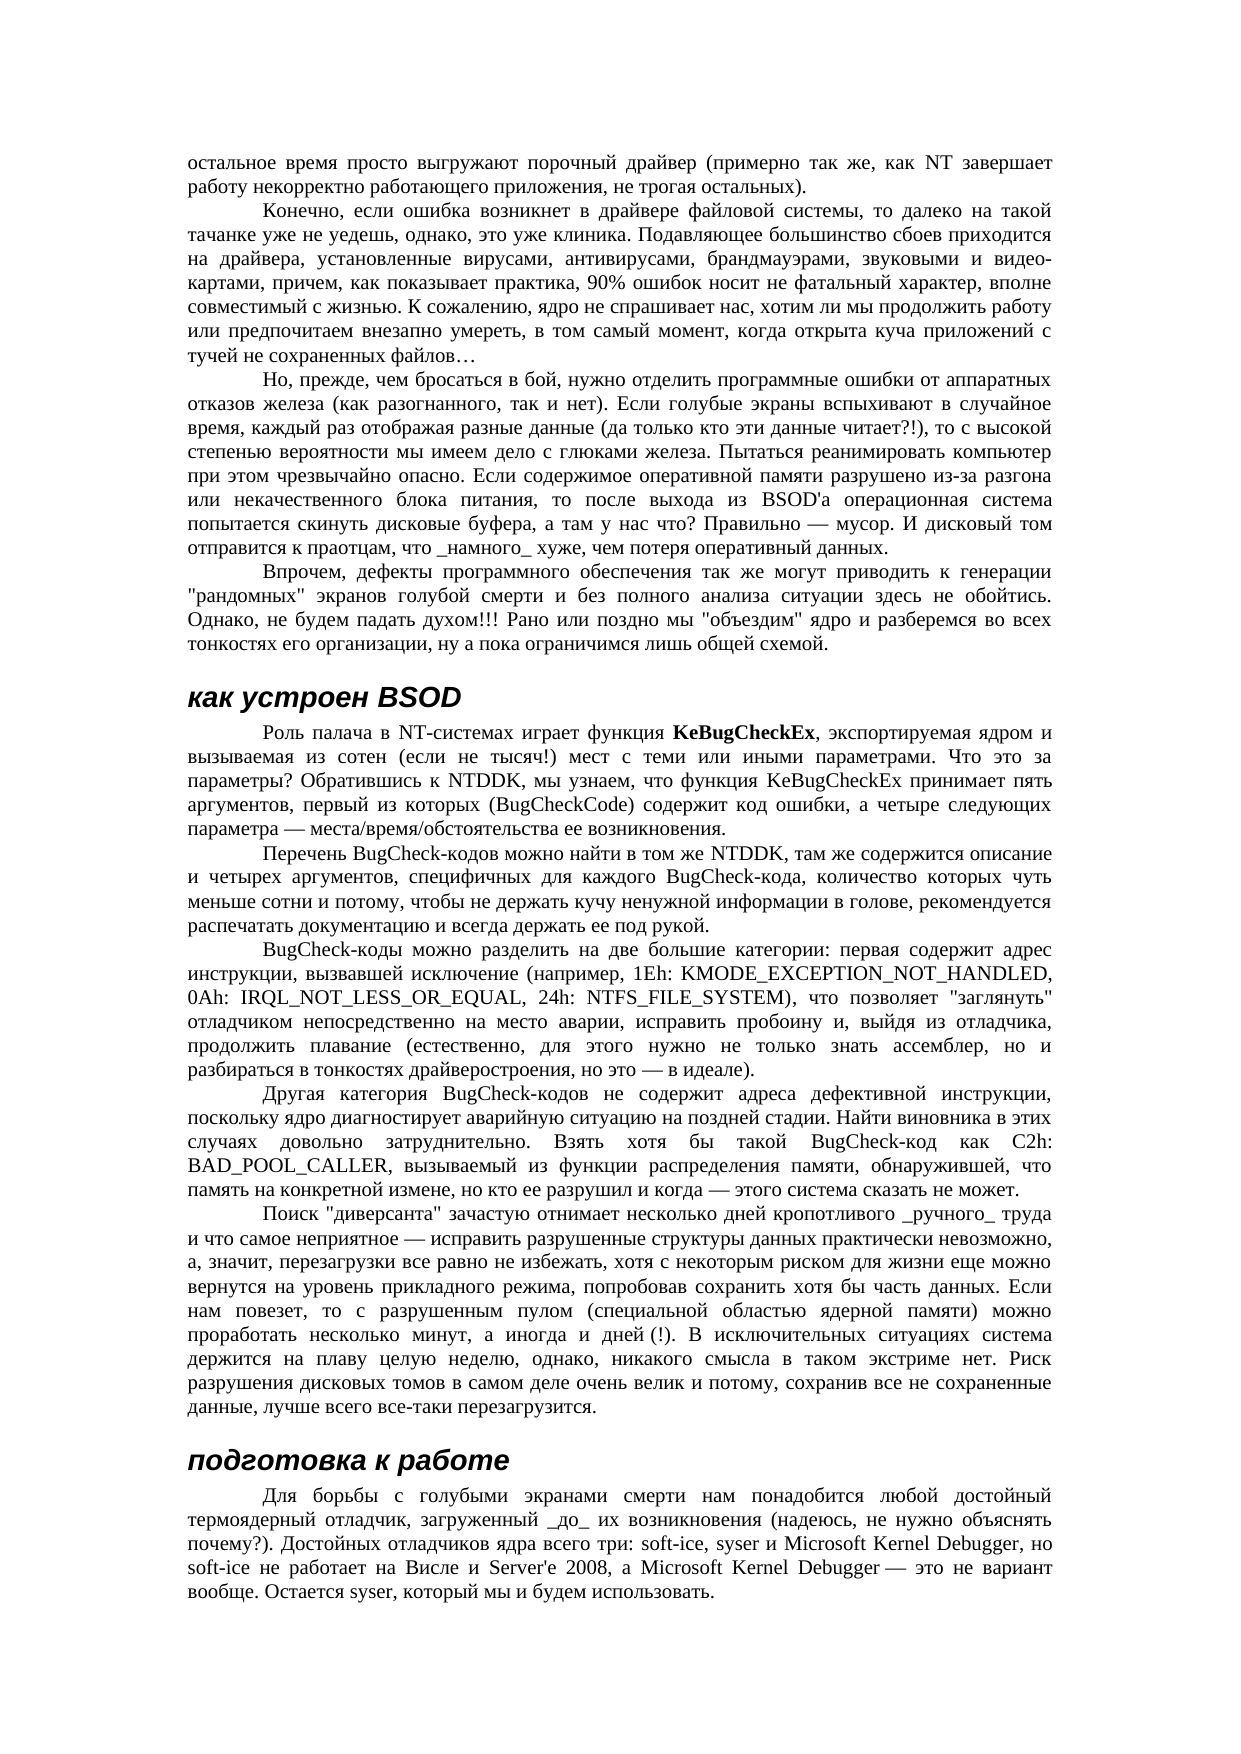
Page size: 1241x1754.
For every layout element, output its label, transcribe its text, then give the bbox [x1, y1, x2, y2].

text Другая категория BugCheck-кодов не содержит адреса дефективной инструкции, поскольку ядро диагностирует аварийную ситуацию на поздней стадии. Найти виновника в этих случаях довольно затруднительно. Взять хотя бы такой BugCheck-код как C2h: BAD_POOL_CALLER, вызываемый из функции распределения памяти, обнаружившей, что память на конкретной измене, но кто ее разрушил и когда — этого система сказать не может. [187, 1081, 1053, 1201]
text Впрочем, дефекты программного обеспечения так же могут приводить к генерации "рандомных" экранов голубой смерти и без полного анализа ситуации здесь не обойтись. Однако, не будем падать духом!!! Рано или поздно мы "объездим" ядро и разберемся во всех тонкостях его организации, ну а пока ограничимся лишь общей схемой. [187, 559, 1053, 655]
text Конечно, если ошибка возникнет в драйвере файловой системы, то далеко на такой тачанке уже не уедешь, однако, это уже клиника. Подавляющее большинство сбоев приходится на драйвера, установленные вирусами, антивирусами, брандмауэрами, звуковыми и видео-картами, причем, как показывает практика, 90% ошибок носит не фатальный характер, вполне совместимый с жизнью. К сожалению, ядро не спрашивает нас, хотим ли мы продолжить работу или предпочитаем внезапно умереть, в том самый момент, когда открыта куча приложений с тучей не сохраненных файлов… [187, 198, 1053, 367]
text остальное время просто выгружают порочный драйвер (примерно так же, как NT завершает работу некорректно работающего приложения, не трогая остальных). [187, 150, 1053, 198]
text BugCheck-коды можно разделить на две большие категории: первая содержит адрес инструкции, вызвавшей исключение (например, 1Eh: KMODE_EXCEPTION_NOT_HANDLED, 0Ah: IRQL_NOT_LESS_OR_EQUAL, 24h: NTFS_FILE_SYSTEM), что позволяет "заглянуть" отладчиком непосредственно на место аварии, исправить пробоину и, выйдя из отладчика, продолжить плавание (естественно, для этого нужно не только знать ассемблер, но и разбираться в тонкостях драйверостроения, но это — в идеале). [187, 937, 1053, 1081]
subtitle как устроен BSOD [187, 680, 1053, 714]
text Для борьбы с голубыми экранами смерти нам понадобится любой достойный термоядерный отладчик, загруженный _до_ их возникновения (надеюсь, не нужно объяснять почему?). Достойных отладчиков ядра всего три: soft-ice, syser и Microsoft Kernel Debugger, но soft-ice не работает на Висле и Server'е 2008, а Microsoft Kernel Debugger — это не вариант вообще. Остается syser, который мы и будем использовать. [187, 1483, 1053, 1603]
text Поиск "диверсанта" зачастую отнимает несколько дней кропотливого _ручного_ труда и что самое неприятное — исправить разрушенные структуры данных практически невозможно, а, значит, перезагрузки все равно не избежать, хотя с некоторым риском для жизни еще можно вернутся на уровень прикладного режима, попробовав сохранить хотя бы часть данных. Если нам повезет, то с разрушенным пулом (специальной областью ядерной памяти) можно проработать несколько минут, а иногда и дней (!). В исключительных ситуациях система держится на плаву целую неделю, однако, никакого смысла в таком экстриме нет. Риск разрушения дисковых томов в самом деле очень велик и потому, сохранив все не сохраненные данные, лучше всего все-таки перезагрузится. [187, 1201, 1053, 1418]
text Перечень BugCheck-кодов можно найти в том же NTDDK, там же содержится описание и четырех аргументов, специфичных для каждого BugCheck-кода, количество которых чуть меньше сотни и потому, чтобы не держать кучу ненужной информации в голове, рекомендуется распечатать документацию и всегда держать ее под рукой. [187, 840, 1053, 937]
text Роль палача в NT-системах играет функция KeBugCheckEx, экспортируемая ядром и вызываемая из сотен (если не тысяч!) мест с теми или иными параметрами. Что это за параметры? Обратившись к NTDDK, мы узнаем, что функция KeBugCheckEx принимает пять аргументов, первый из которых (BugCheckCode) содержит код ошибки, а четыре следующих параметра — места/время/обстоятельства ее возникновения. [187, 720, 1053, 840]
text Но, прежде, чем бросаться в бой, нужно отделить программные ошибки от аппаратных отказов железа (как разогнанного, так и нет). Если голубые экраны вспыхивают в случайное время, каждый раз отображая разные данные (да только кто эти данные читает?!), то с высокой степенью вероятности мы имеем дело с глюками железа. Пытаться реанимировать компьютер при этом чрезвычайно опасно. Если содержимое оперативной памяти разрушено из-за разгона или некачественного блока питания, то после выхода из BSOD'а операционная система попытается скинуть дисковые буфера, а там у нас что? Правильно — мусор. И дисковый том отправится к праотцам, что _намного_ хуже, чем потеря оперативный данных. [187, 367, 1053, 559]
subtitle подготовка к работе [187, 1443, 1053, 1476]
